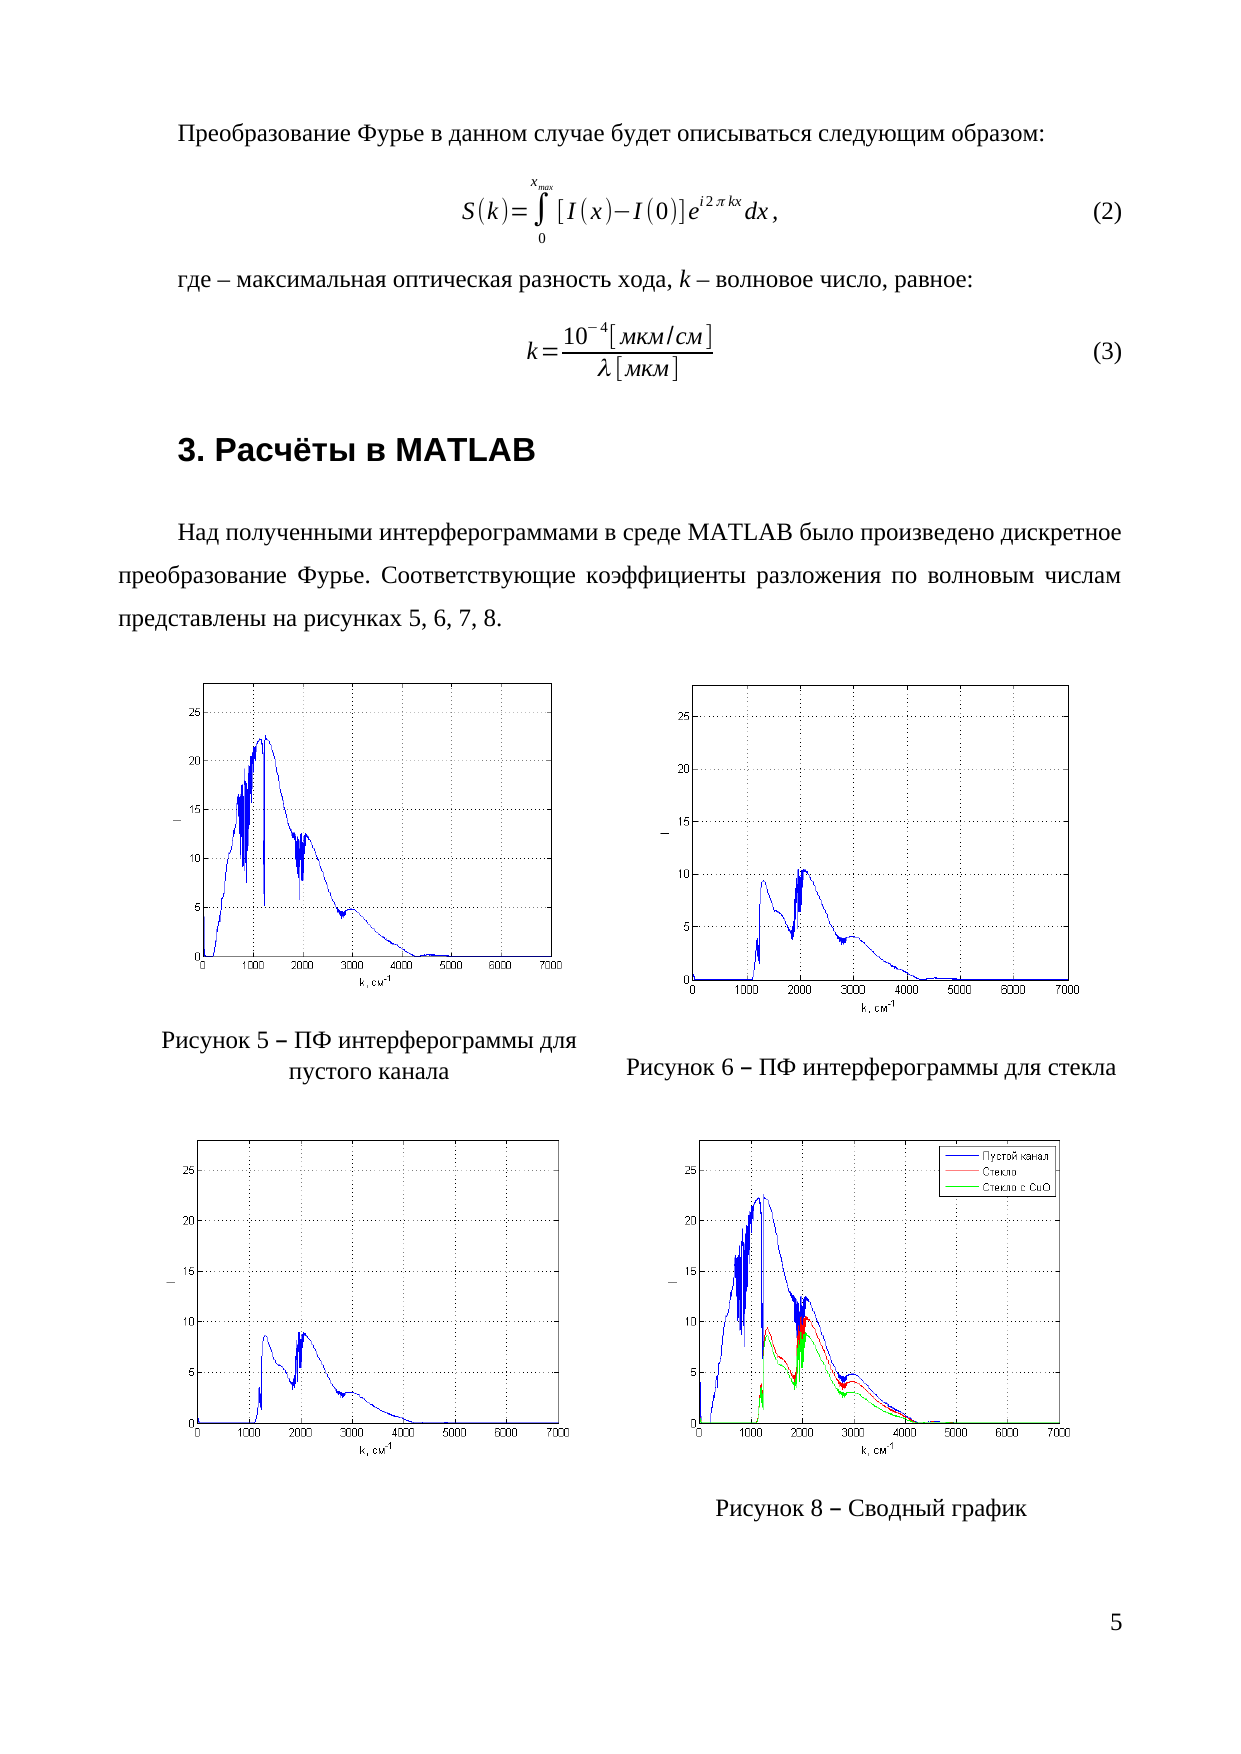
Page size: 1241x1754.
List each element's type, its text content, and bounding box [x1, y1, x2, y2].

text Над полученными интерферограммами в среде MATLAB было произведено дискретное преобразование Фурье. Соответствующие коэффициенты разложения по волновым числам представлены на рисунках 5, 6, 7, 8. [118, 517, 1122, 632]
text Преобразование Фурье в данном случае будет описываться следующим образом: [118, 118, 1122, 147]
picture [137, 1113, 602, 1461]
subtitle Расчёты в MATLAB [118, 430, 1122, 468]
table_cell Рисунок 8 – Сводный график [620, 1114, 1122, 1554]
picture [630, 658, 1113, 1019]
text где – максимальная оптическая разность хода, k – волновое число, равное: [118, 264, 1122, 292]
picture [639, 1113, 1103, 1461]
table_header Рисунок 5 – ПФ интерферограммы для пустого канала [118, 658, 620, 1114]
picture [145, 658, 593, 993]
text (2) [118, 173, 1122, 246]
table_cell Рисунок 7 – ПФ интерферограммы для стекла с напылением CuO [118, 1114, 620, 1554]
table_header Рисунок 6 – ПФ интерферограммы для стекла [620, 658, 1122, 1114]
text (3) [118, 318, 1122, 383]
